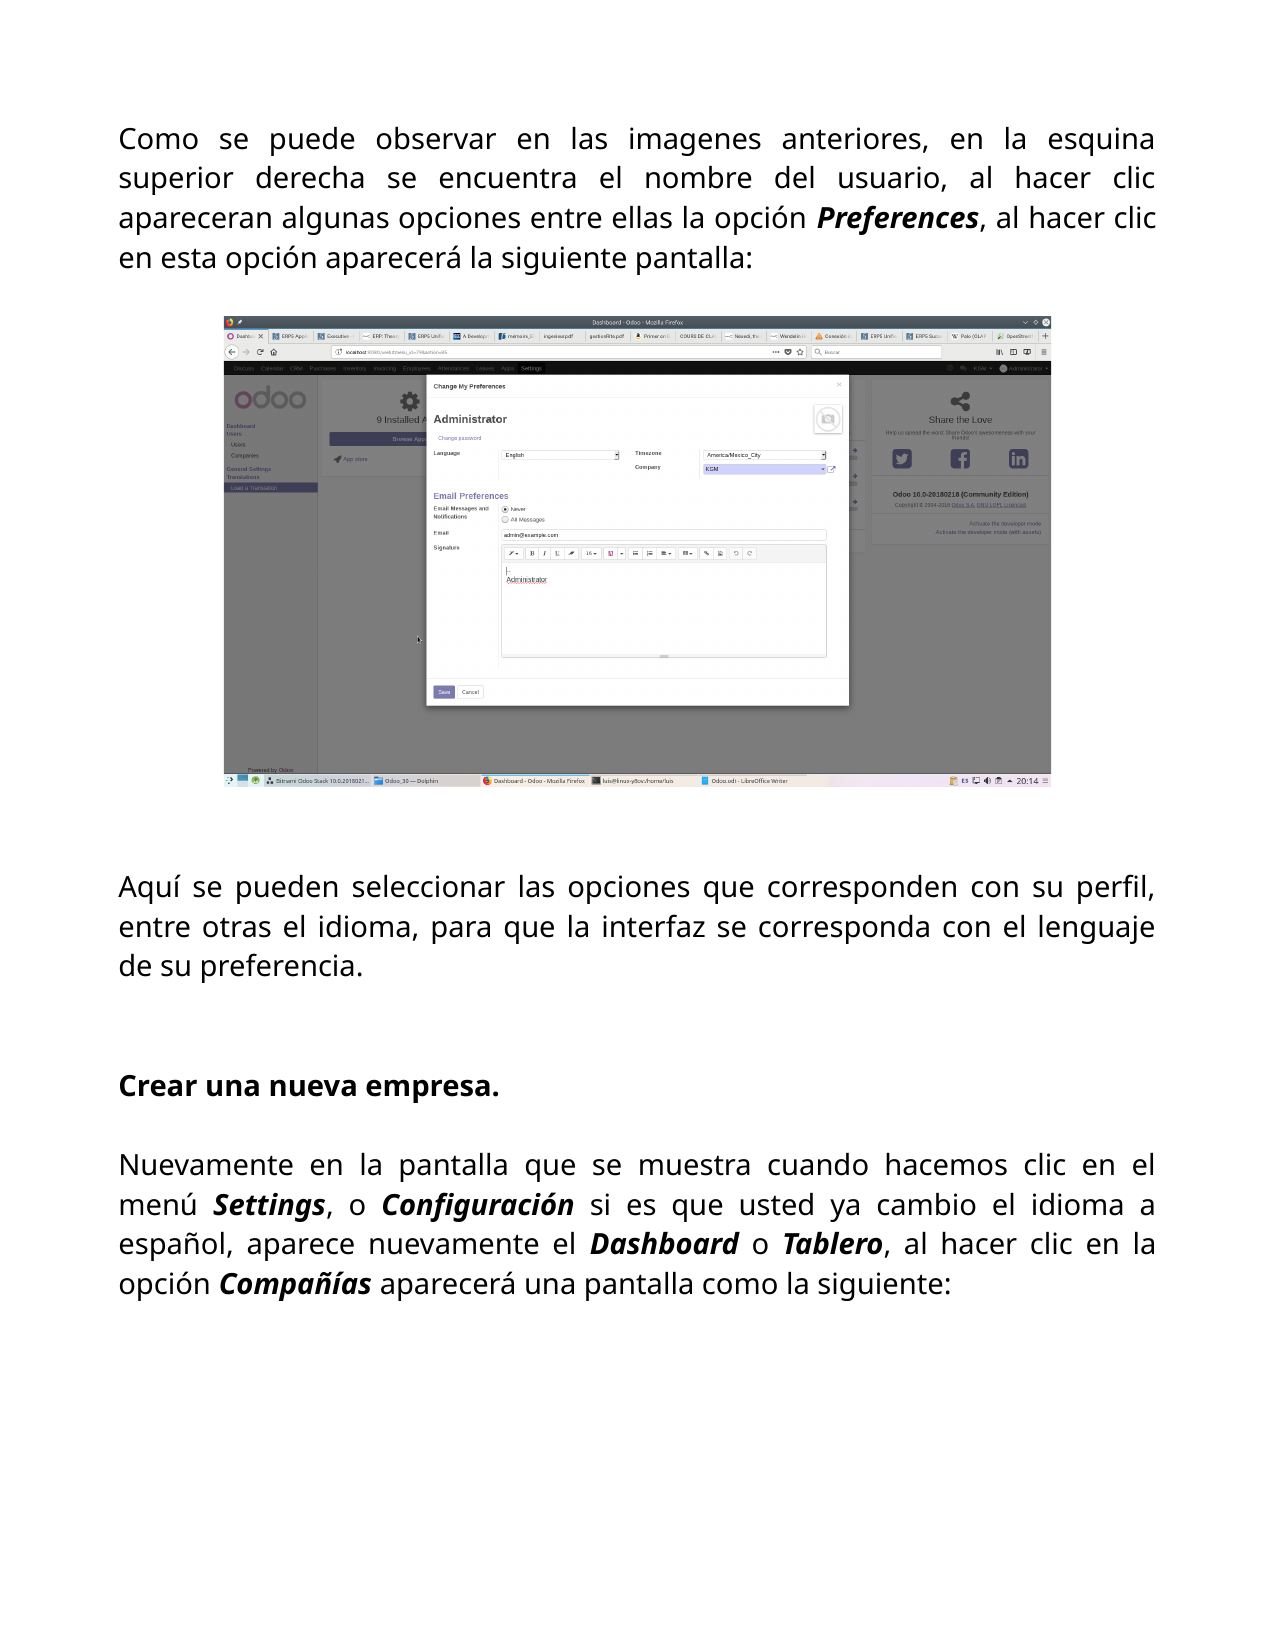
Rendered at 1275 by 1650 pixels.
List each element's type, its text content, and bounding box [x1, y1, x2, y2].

text Como se puede observar en las imagenes anteriores, en la esquina superior derecha se encuentra el nombre del usuario, al hacer clic apareceran algunas opciones entre ellas la opción Preferences, al hacer clic en esta opción aparecerá la siguiente pantalla: [118, 118, 1157, 277]
picture [223, 316, 1052, 787]
text Crear una nueva empresa. [118, 1065, 1157, 1104]
text Aquí se pueden seleccionar las opciones que corresponden con su perfil, entre otras el idioma, para que la interfaz se corresponda con el lenguaje de su preferencia. [118, 866, 1157, 985]
text Nuevamente en la pantalla que se muestra cuando hacemos clic en el menú Settings, o Configuración si es que usted ya cambio el idioma a español, aparece nuevamente el Dashboard o Tablero, al hacer clic en la opción Compañías aparecerá una pantalla como la siguiente: [118, 1144, 1157, 1303]
